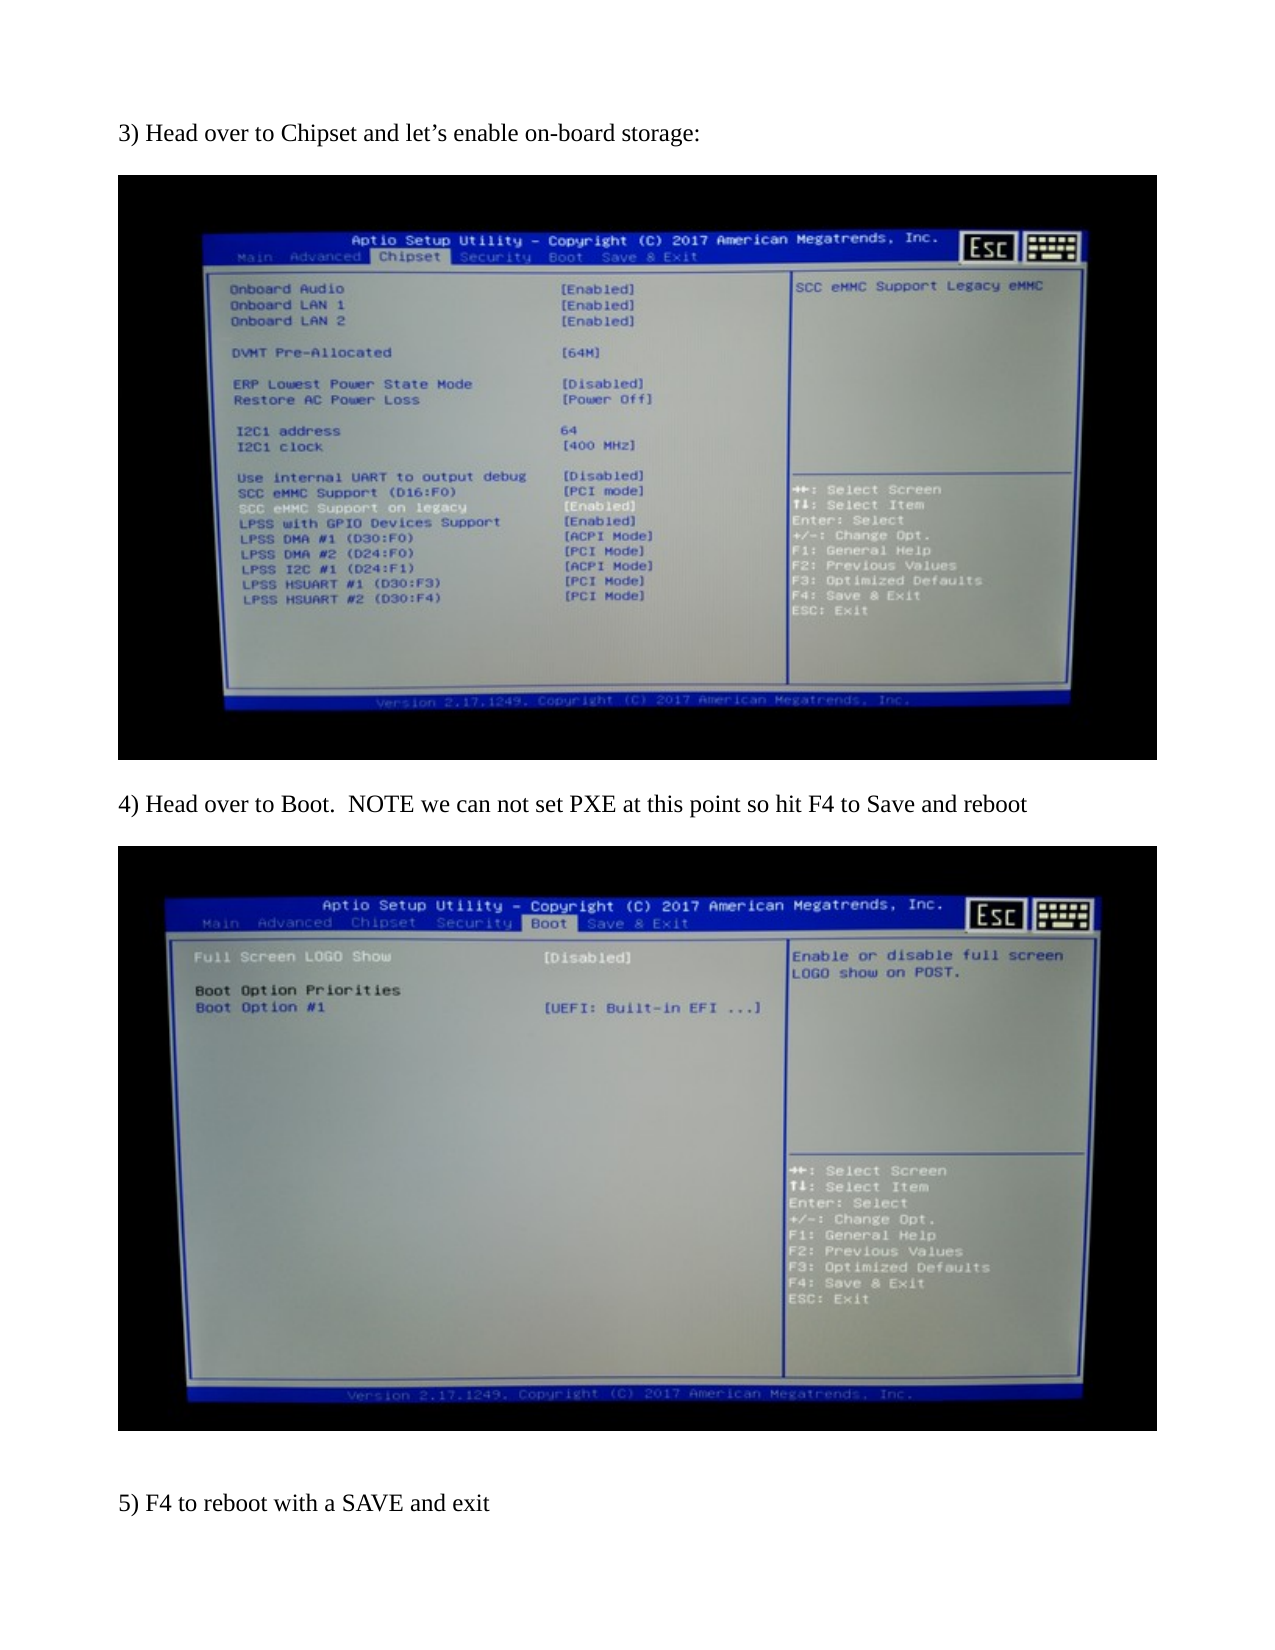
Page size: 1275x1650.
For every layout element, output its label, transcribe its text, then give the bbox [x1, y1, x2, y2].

text 5) F4 to reboot with a SAVE and exit [118, 1488, 1157, 1517]
text 4) Head over to Boot. NOTE we can not set PXE at this point so hit F4 to Save and reboot [118, 789, 1157, 817]
text 3) Head over to Chipset and let’s enable on-board storage: [118, 118, 1157, 147]
picture [118, 175, 1157, 760]
picture [118, 846, 1157, 1431]
